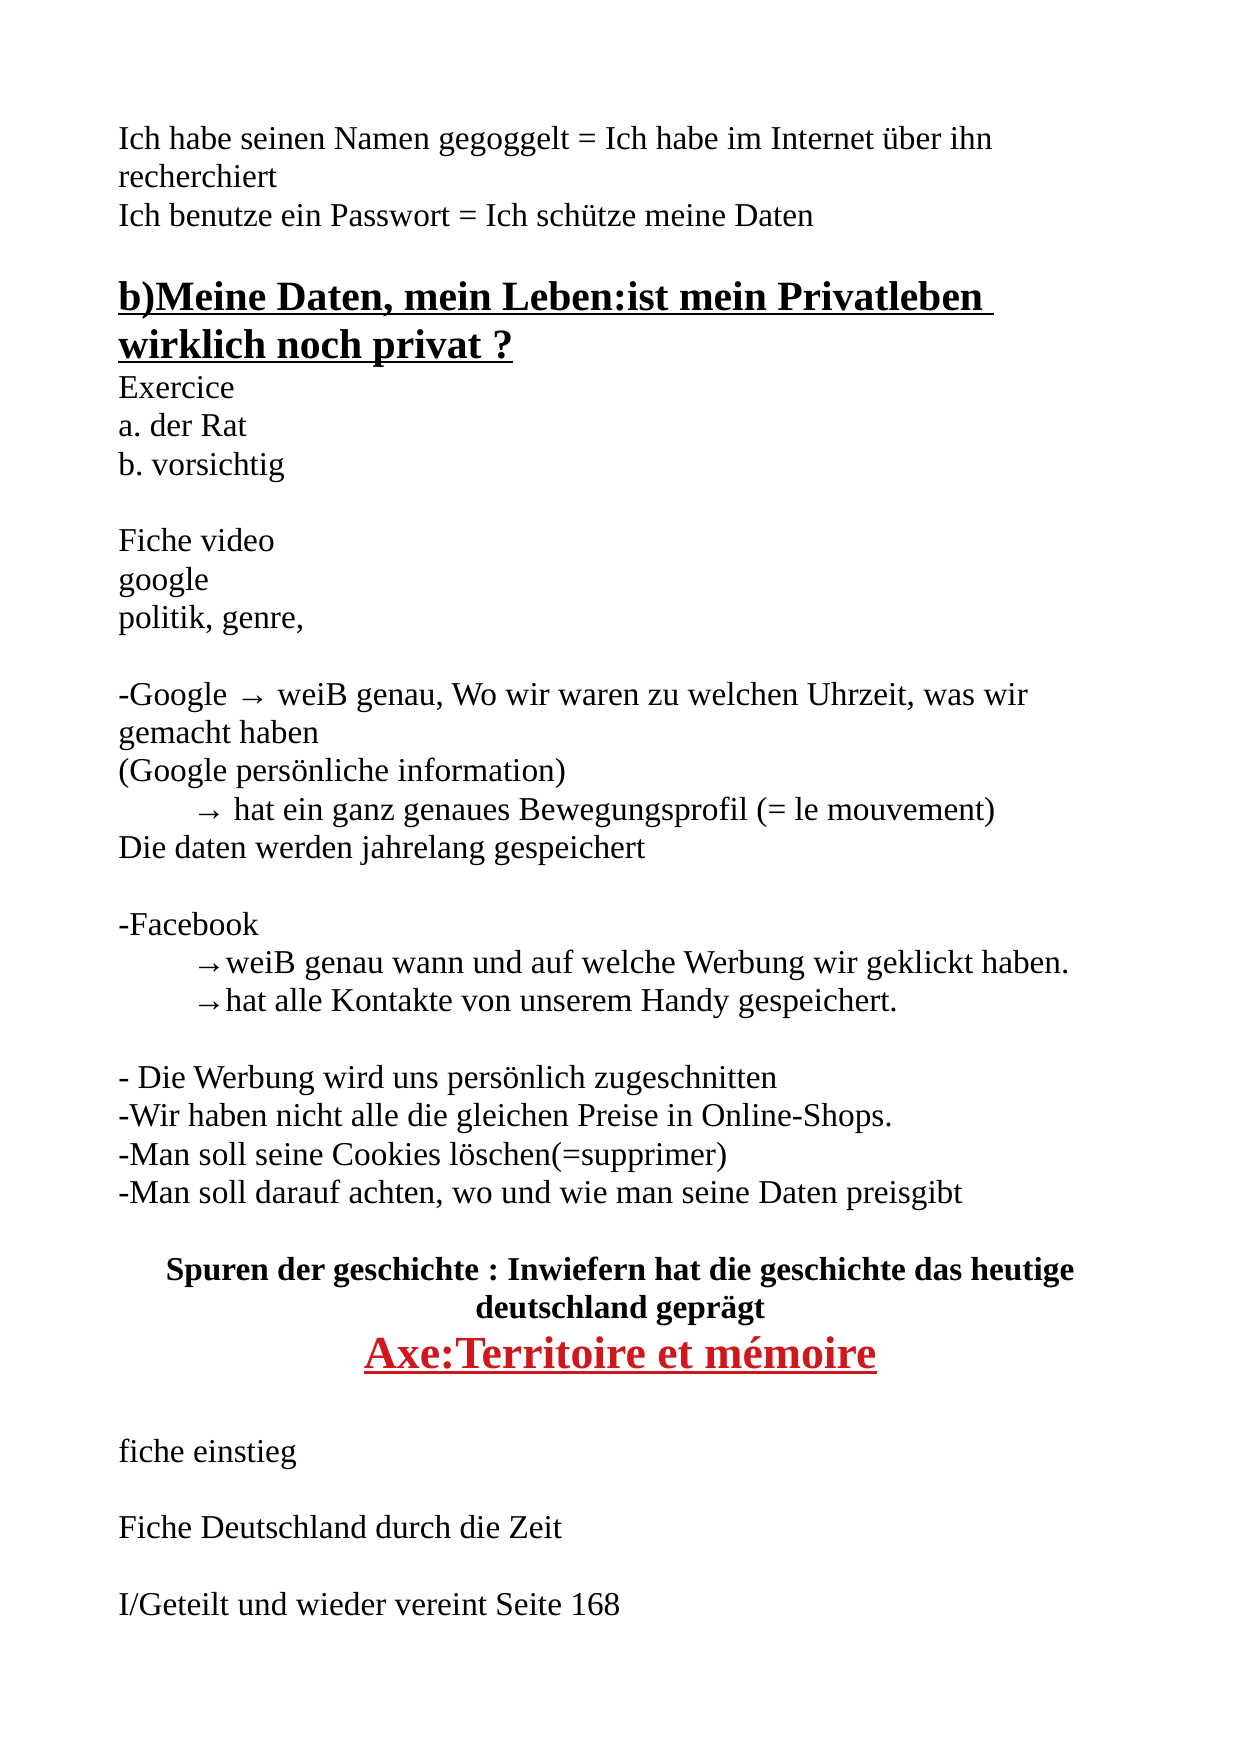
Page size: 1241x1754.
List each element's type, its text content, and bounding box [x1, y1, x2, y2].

text -Facebook [118, 904, 1122, 942]
text Die daten werden jahrelang gespeichert [118, 827, 1122, 866]
text google [118, 559, 1122, 597]
text I/Geteilt und wieder vereint Seite 168 [118, 1584, 1122, 1623]
text -Man soll darauf achten, wo und wie man seine Daten preisgibt [118, 1172, 1122, 1211]
text fiche einstieg [118, 1431, 1122, 1469]
text b. vorsichtig [118, 444, 1122, 482]
text →hat alle Kontakte von unserem Handy gespeichert. [118, 981, 1122, 1019]
text politik, genre, [118, 597, 1122, 636]
text Ich habe seinen Namen gegoggelt = Ich habe im Internet über ihn recherchiert [118, 118, 1122, 195]
text Fiche video [118, 521, 1122, 559]
text -Wir haben nicht alle die gleichen Preise in Online-Shops. [118, 1096, 1122, 1134]
text →weiB genau wann und auf welche Werbung wir geklickt haben. [118, 942, 1122, 981]
text -Man soll seine Cookies löschen(=supprimer) [118, 1134, 1122, 1172]
text Axe:Territoire et mémoire [118, 1326, 1122, 1378]
text b)Meine Daten, mein Leben:ist mein Privatleben wirklich noch privat ? [118, 271, 1122, 367]
text Exercice [118, 367, 1122, 406]
text - Die Werbung wird uns persönlich zugeschnitten [118, 1057, 1122, 1096]
text a. der Rat [118, 406, 1122, 444]
text Spuren der geschichte : Inwiefern hat die geschichte das heutige deutschland geprägt [118, 1249, 1122, 1326]
text Ich benutze ein Passwort = Ich schütze meine Daten [118, 195, 1122, 233]
text (Google persönliche information) [118, 751, 1122, 789]
text → hat ein ganz genaues Bewegungsprofil (= le mouvement) [118, 789, 1122, 827]
text -Google → weiB genau, Wo wir waren zu welchen Uhrzeit, was wir gemacht haben [118, 674, 1122, 751]
text Fiche Deutschland durch die Zeit [118, 1508, 1122, 1546]
